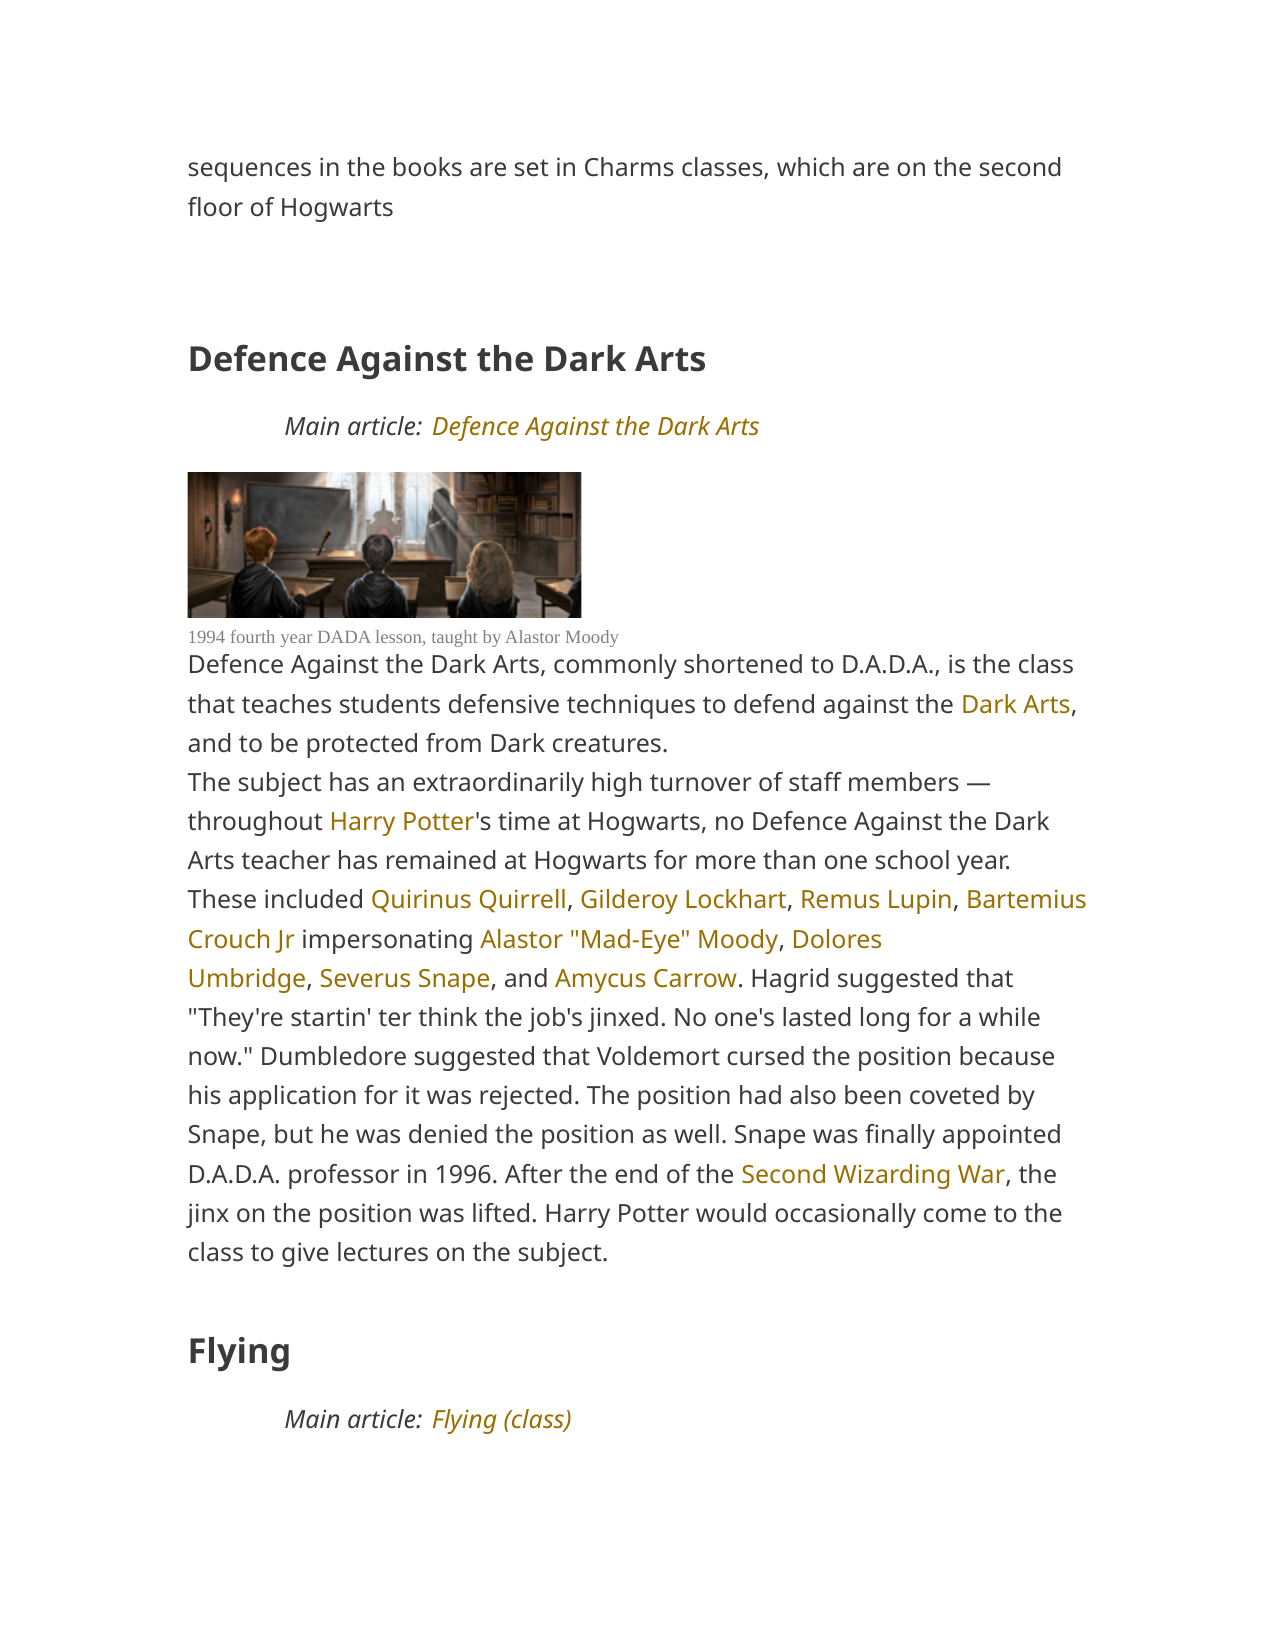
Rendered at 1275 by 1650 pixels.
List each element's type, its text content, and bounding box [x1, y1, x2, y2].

subtitle Flying [187, 1327, 1087, 1374]
text The subject has an extraordinarily high turnover of staff members — throughout Harry Potter's time at Hogwarts, no Defence Against the Dark Arts teacher has remained at Hogwarts for more than one school year. These included Quirinus Quirrell, Gilderoy Lockhart, Remus Lupin, Bartemius Crouch Jr impersonating Alastor "Mad-Eye" Moody, Dolores Umbridge, Severus Snape, and Amycus Carrow. Hagrid suggested that "They're startin' ter think the job's jinxed. No one's lasted long for a while now." Dumbledore suggested that Voldemort cursed the position because his application for it was rejected. The position had also been coveted by Snape, but he was denied the position as well. Snape was finally appointed D.A.D.A. professor in 1996. After the end of the Second Wizarding War, the jinx on the position was lifted. Harry Potter would occasionally come to the class to give lectures on the subject. [187, 765, 1087, 1269]
text 1994 fourth year DADA lesson, taught by Alastor Moody [187, 622, 1087, 647]
list Main article: Defence Against the Dark Arts [284, 409, 1087, 443]
text Defence Against the Dark Arts, commonly shortened to D.A.D.A., is the class that teaches students defensive techniques to defend against the Dark Arts, and to be protected from Dark creatures. [187, 647, 1087, 759]
list Main article: Flying (class) [284, 1402, 1087, 1436]
subtitle Defence Against the Dark Arts [187, 334, 1087, 381]
text sequences in the books are set in Charms classes, which are on the second floor of Hogwarts [187, 150, 1087, 223]
picture [187, 472, 582, 618]
